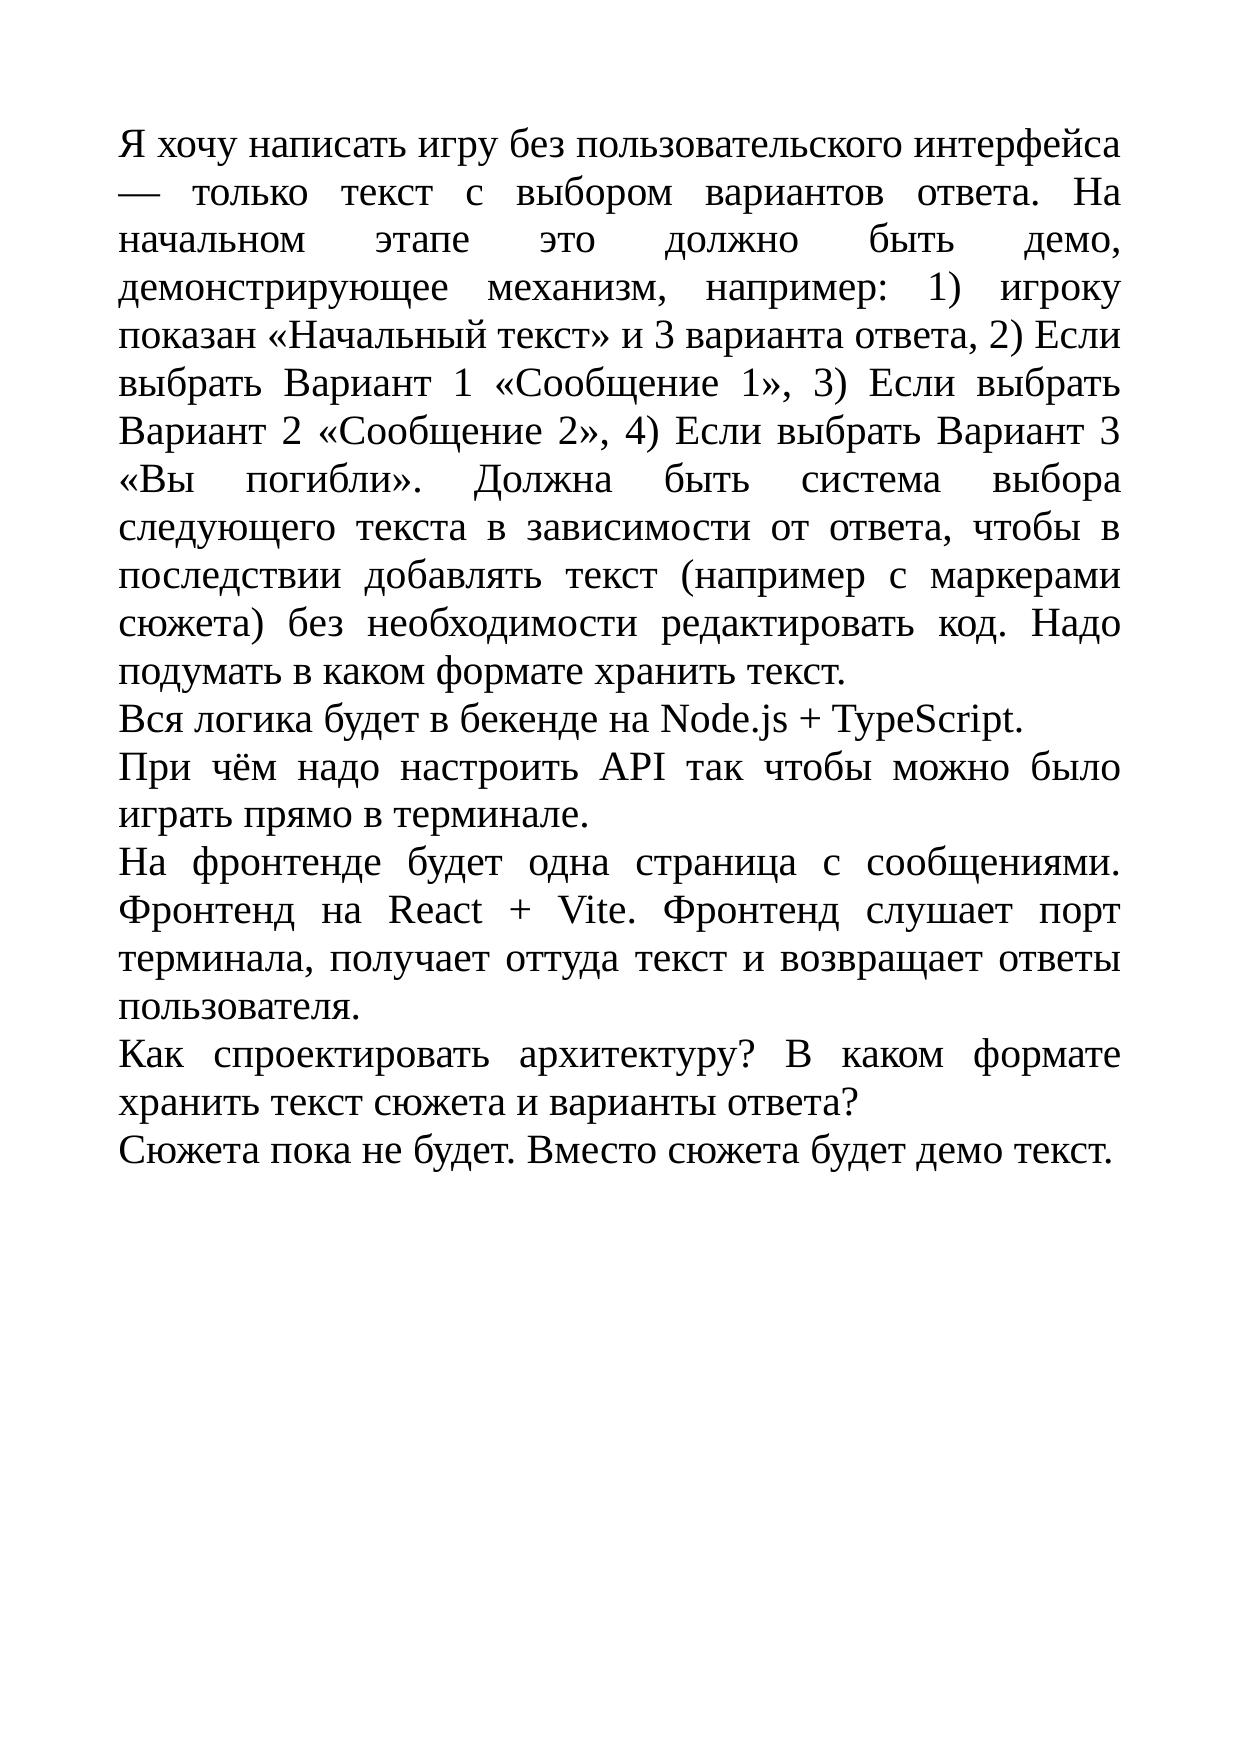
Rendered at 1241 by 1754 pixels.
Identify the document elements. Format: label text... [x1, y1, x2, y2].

text При чём надо настроить API так чтобы можно было играть прямо в терминале. [118, 741, 1122, 837]
text Как спроектировать архитектуру? В каком формате хранить текст сюжета и варианты ответа? [118, 1028, 1122, 1124]
text Вся логика будет в бекенде на Node.js + TypeScript. [118, 693, 1122, 741]
text Сюжета пока не будет. Вместо сюжета будет демо текст. [118, 1124, 1122, 1172]
text Я хочу написать игру без пользовательского интерфейса — только текст с выбором вариантов ответа. На начальном этапе это должно быть демо, демонстрирующее механизм, например: 1) игроку показан «Начальный текст» и 3 варианта ответа, 2) Если выбрать Вариант 1 «Сообщение 1», 3) Если выбрать Вариант 2 «Сообщение 2», 4) Если выбрать Вариант 3 «Вы погибли». Должна быть система выбора следующего текста в зависимости от ответа, чтобы в последствии добавлять текст (например с маркерами сюжета) без необходимости редактировать код. Надо подумать в каком формате хранить текст. [118, 118, 1122, 693]
text На фронтенде будет одна страница с сообщениями. Фронтенд на React + Vite. Фронтенд слушает порт терминала, получает оттуда текст и возвращает ответы пользователя. [118, 837, 1122, 1028]
